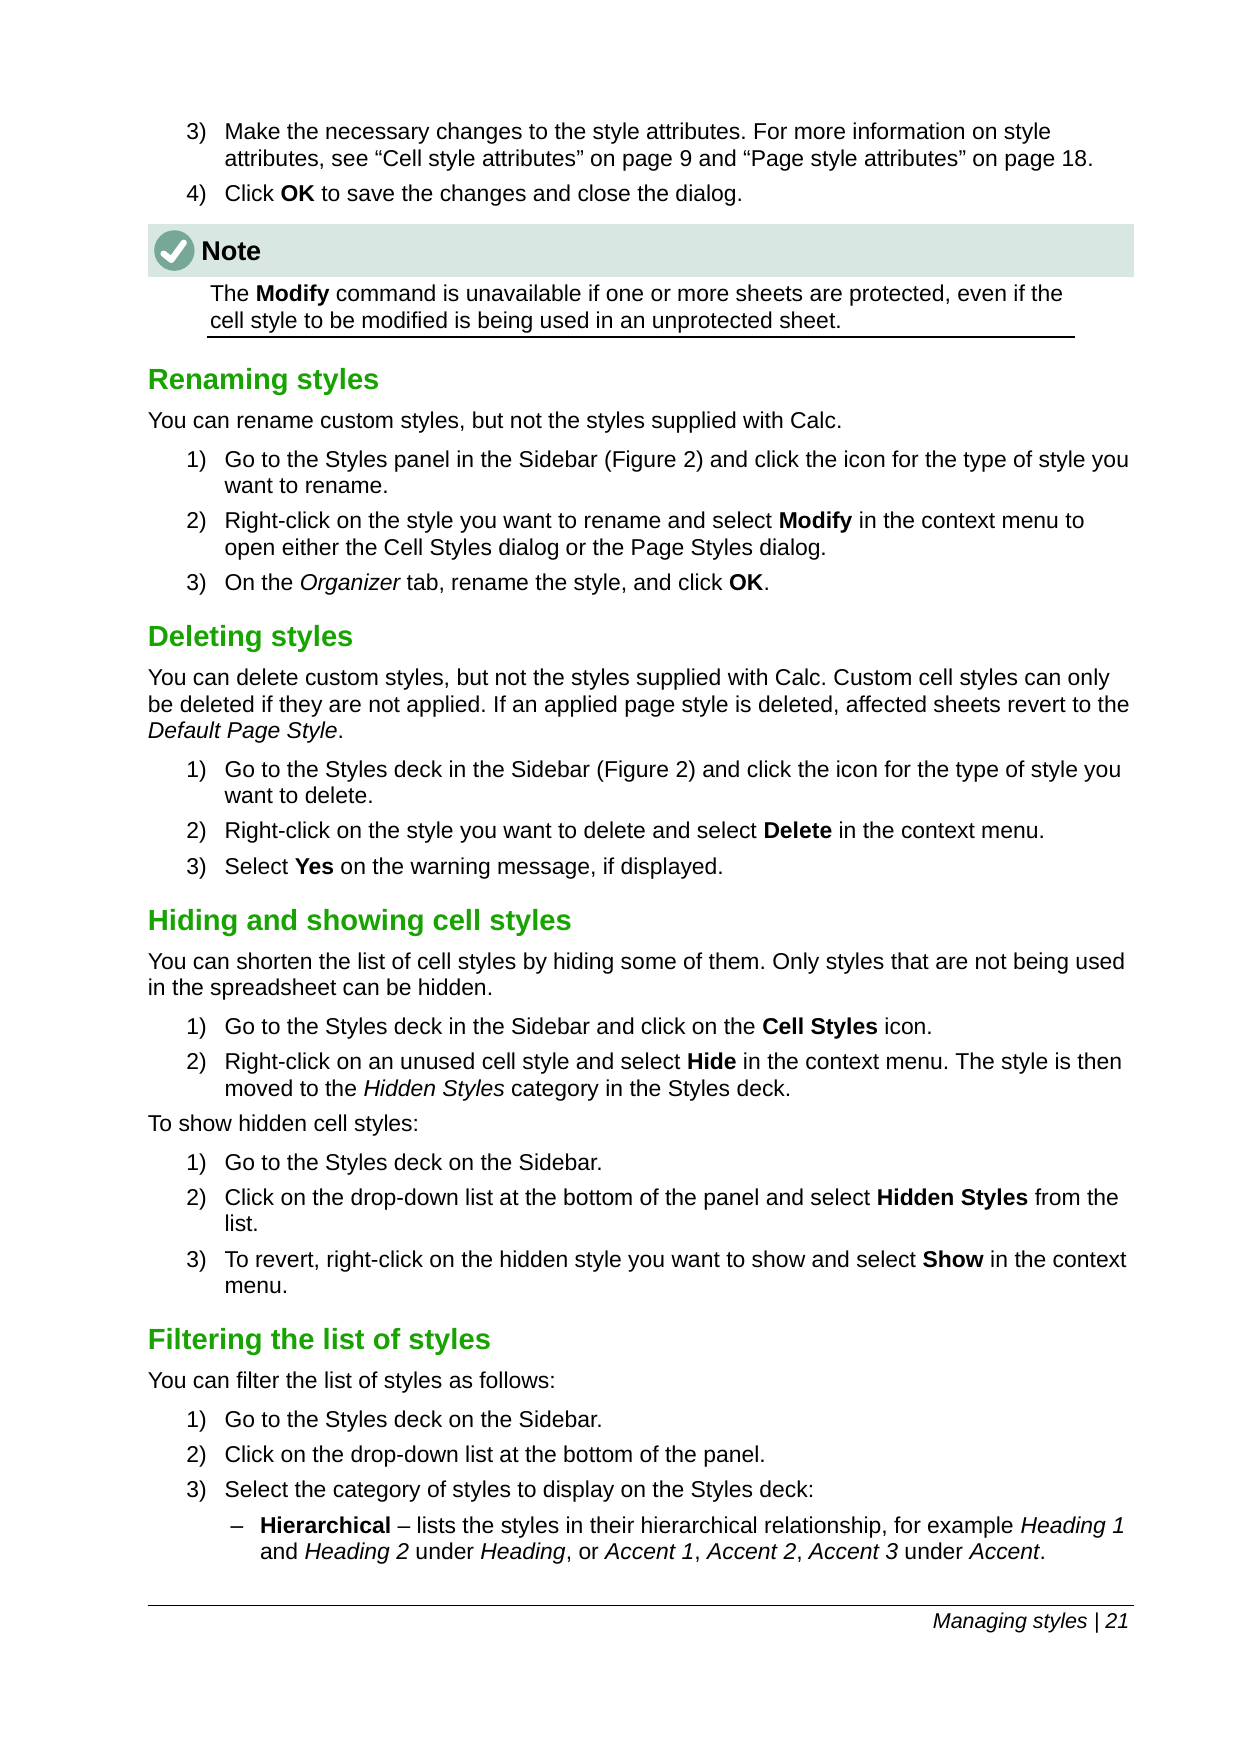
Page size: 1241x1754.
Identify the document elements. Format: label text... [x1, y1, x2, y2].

list Select the category of styles to display on the Styles deck: [207, 1476, 1134, 1503]
list Select Yes on the warning message, if displayed. [207, 853, 1134, 879]
list On the Organizer tab, rename the style, and click OK. [207, 569, 1134, 595]
list Go to the Styles deck in the Sidebar (Figure 2) and click the icon for the type of style you want to delete. [207, 756, 1134, 808]
list Right-click on the style you want to delete and select Delete in the context menu. [207, 817, 1134, 844]
subtitle Note [148, 224, 1134, 277]
text You can delete custom styles, but not the styles supplied with Calc. Custom cell styles can only be deleted if they are not applied. If an applied page style is deleted, affected sheets revert to the Default Page Style. [148, 664, 1134, 743]
list Go to the Styles deck on the Sidebar. [207, 1406, 1134, 1432]
subtitle Hiding and showing cell styles [148, 903, 1134, 936]
list To revert, right-click on the hidden style you want to show and select Show in the context menu. [207, 1246, 1134, 1298]
list Go to the Styles deck on the Sidebar. [207, 1149, 1134, 1175]
list To show hidden cell styles: [148, 1110, 1134, 1136]
list Make the necessary changes to the style attributes. For more information on style attributes, see “Cell style attributes” on page 9 and “Page style attributes” on page 18. [207, 118, 1134, 171]
subtitle Renaming styles [148, 362, 1134, 395]
text You can shorten the list of cell styles by hiding some of them. Only styles that are not being used in the spreadsheet can be hidden. [148, 948, 1134, 1001]
text The Modify command is unavailable if one or more sheets are protected, even if the cell style to be modified is being used in an unprotected sheet. [207, 277, 1075, 336]
list Right-click on an unused cell style and select Hide in the context menu. The style is then moved to the Hidden Styles category in the Styles deck. [207, 1048, 1134, 1101]
list You can filter the list of styles as follows: [148, 1367, 1134, 1393]
list Click on the drop-down list at the bottom of the panel and select Hidden Styles from the list. [207, 1184, 1134, 1237]
text You can rename custom styles, but not the styles supplied with Calc. [148, 407, 1134, 433]
list Right-click on the style you want to rename and select Modify in the context menu to open either the Cell Styles dialog or the Page Styles dialog. [207, 507, 1134, 560]
list Hierarchical – lists the styles in their hierarchical relationship, for example Heading 1 and Heading 2 under Heading, or Accent 1, Accent 2, Accent 3 under Accent. [230, 1512, 1134, 1564]
list Click OK to save the changes and close the dialog. [207, 180, 1134, 206]
subtitle Filtering the list of styles [148, 1322, 1134, 1355]
subtitle Deleting styles [148, 619, 1134, 652]
list Go to the Styles deck in the Sidebar and click on the Cell Styles icon. [207, 1013, 1134, 1039]
list Go to the Styles panel in the Sidebar (Figure 2) and click the icon for the type of style you want to rename. [207, 446, 1134, 498]
list Click on the drop-down list at the bottom of the panel. [207, 1441, 1134, 1468]
